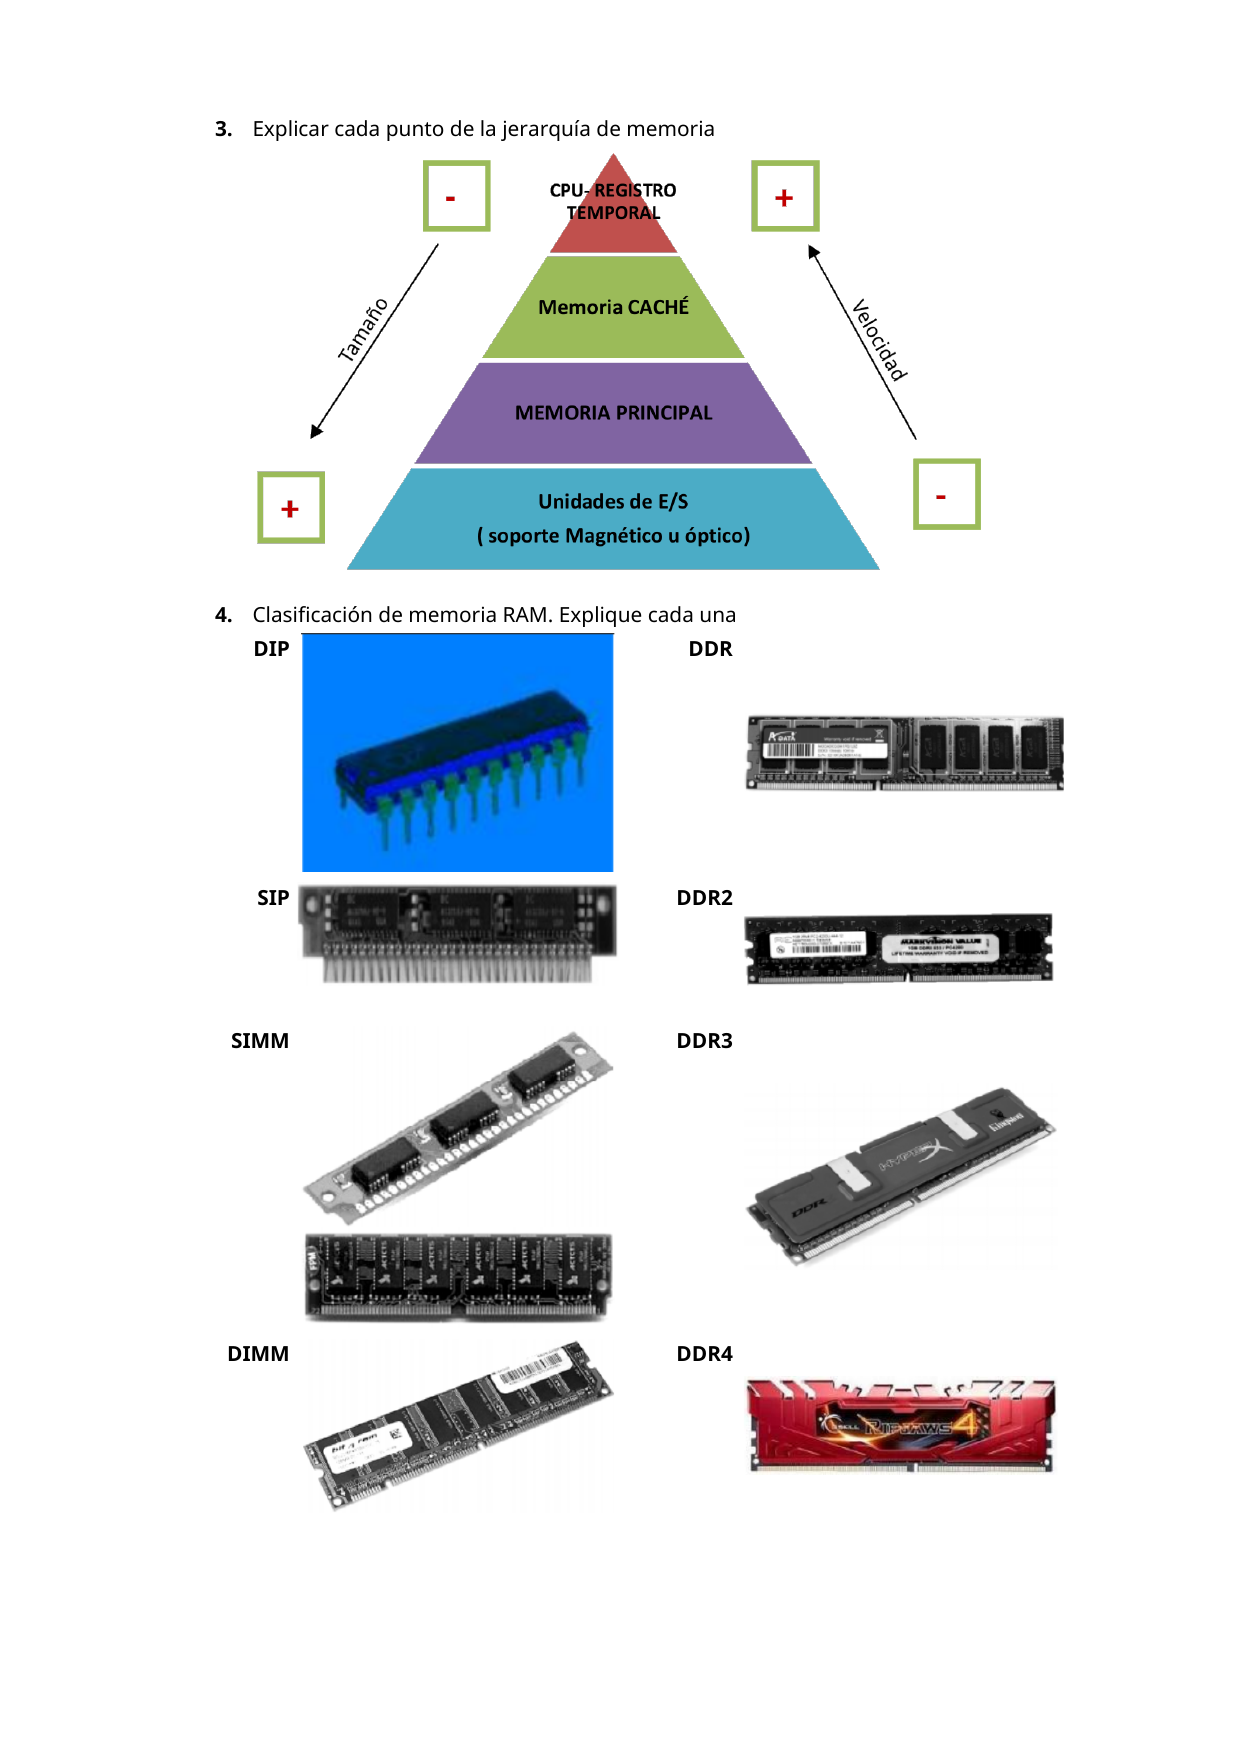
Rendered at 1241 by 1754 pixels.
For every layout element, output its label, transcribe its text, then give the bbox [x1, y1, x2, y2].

list Explicar cada punto de la jerarquía de memoria [215, 114, 1063, 600]
table_cell SIP [177, 877, 295, 1020]
picture [301, 1339, 615, 1513]
table_cell SIMM [177, 1020, 295, 1333]
table_cell [295, 1020, 620, 1333]
table_cell [738, 1334, 1063, 1518]
picture [301, 1026, 618, 1328]
picture [296, 882, 619, 986]
picture [254, 147, 986, 572]
table_cell DDR3 [620, 1020, 738, 1333]
table_cell [738, 1020, 1063, 1333]
picture [743, 713, 1064, 792]
table_cell DIMM [177, 1334, 295, 1518]
picture [743, 1083, 1058, 1270]
picture [743, 910, 1058, 987]
table_cell DDR4 [620, 1334, 738, 1518]
picture [743, 1376, 1058, 1475]
picture [301, 633, 615, 872]
table_cell [738, 877, 1063, 1020]
table_header [295, 628, 620, 877]
table_header [738, 628, 1063, 877]
table_cell DDR2 [620, 877, 738, 1020]
table_cell [295, 1334, 620, 1518]
list Clasificación de memoria RAM. Explique cada una [215, 600, 1063, 628]
table_header DIP [177, 628, 295, 877]
table_cell [295, 877, 620, 1020]
table_header DDR [620, 628, 738, 877]
